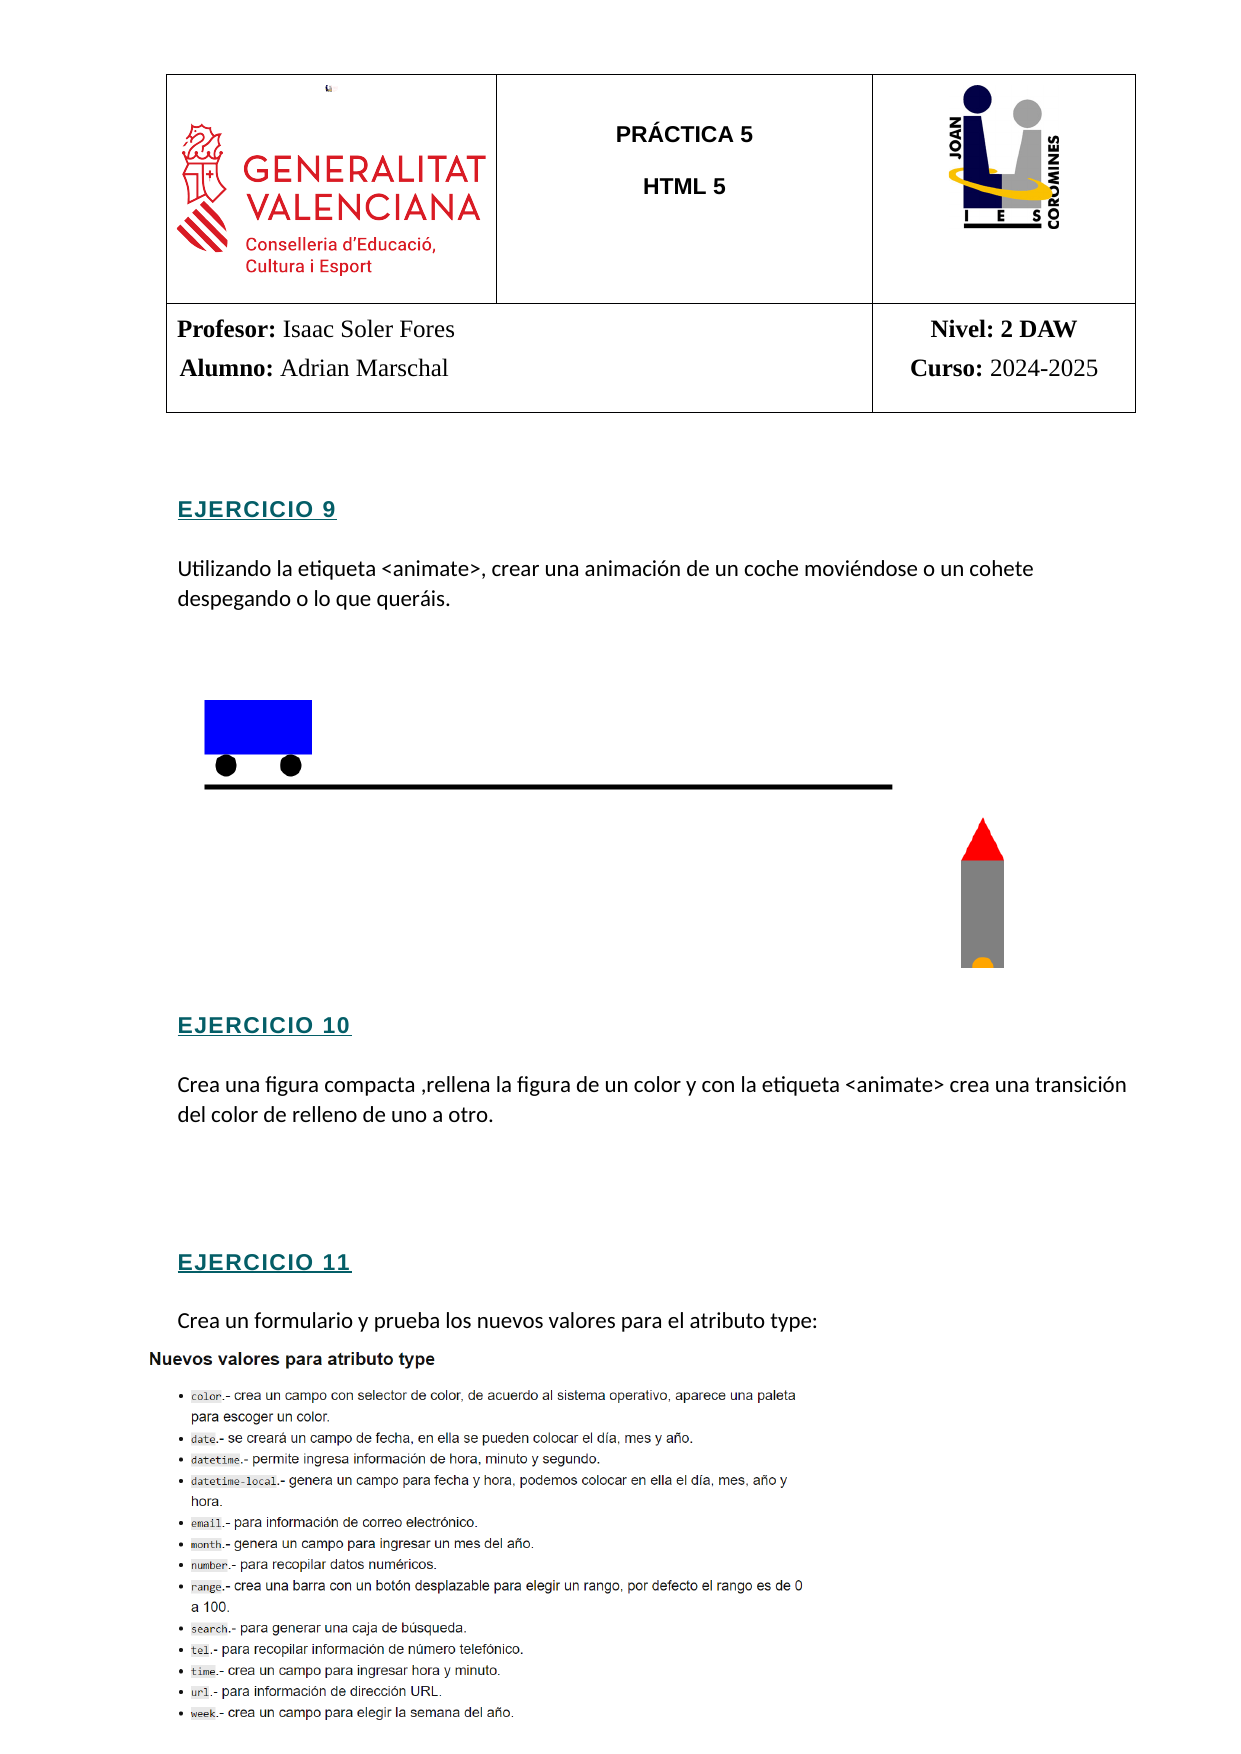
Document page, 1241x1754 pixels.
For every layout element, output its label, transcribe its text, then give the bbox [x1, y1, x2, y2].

text Crea una figura compacta ,rellena la figura de un color y con la etiqueta <animate> crea una transición del color de relleno de uno a otro. [177, 1070, 1151, 1128]
picture [198, 635, 1173, 994]
subtitle Ejercicio 11 [177, 1241, 1151, 1275]
picture [137, 1345, 826, 1730]
picture [948, 85, 1059, 229]
text Crea un formulario y prueba los nuevos valores para el atributo type: [177, 1306, 1151, 1334]
picture [325, 85, 338, 92]
subtitle Ejercicio 9 [177, 488, 1151, 522]
picture [176, 123, 486, 276]
text Utilizando la etiqueta <animate>, crear una animación de un coche moviéndose o un cohete despegando o lo que queráis. [177, 554, 1151, 612]
subtitle Ejercicio 10 [177, 1004, 1151, 1038]
